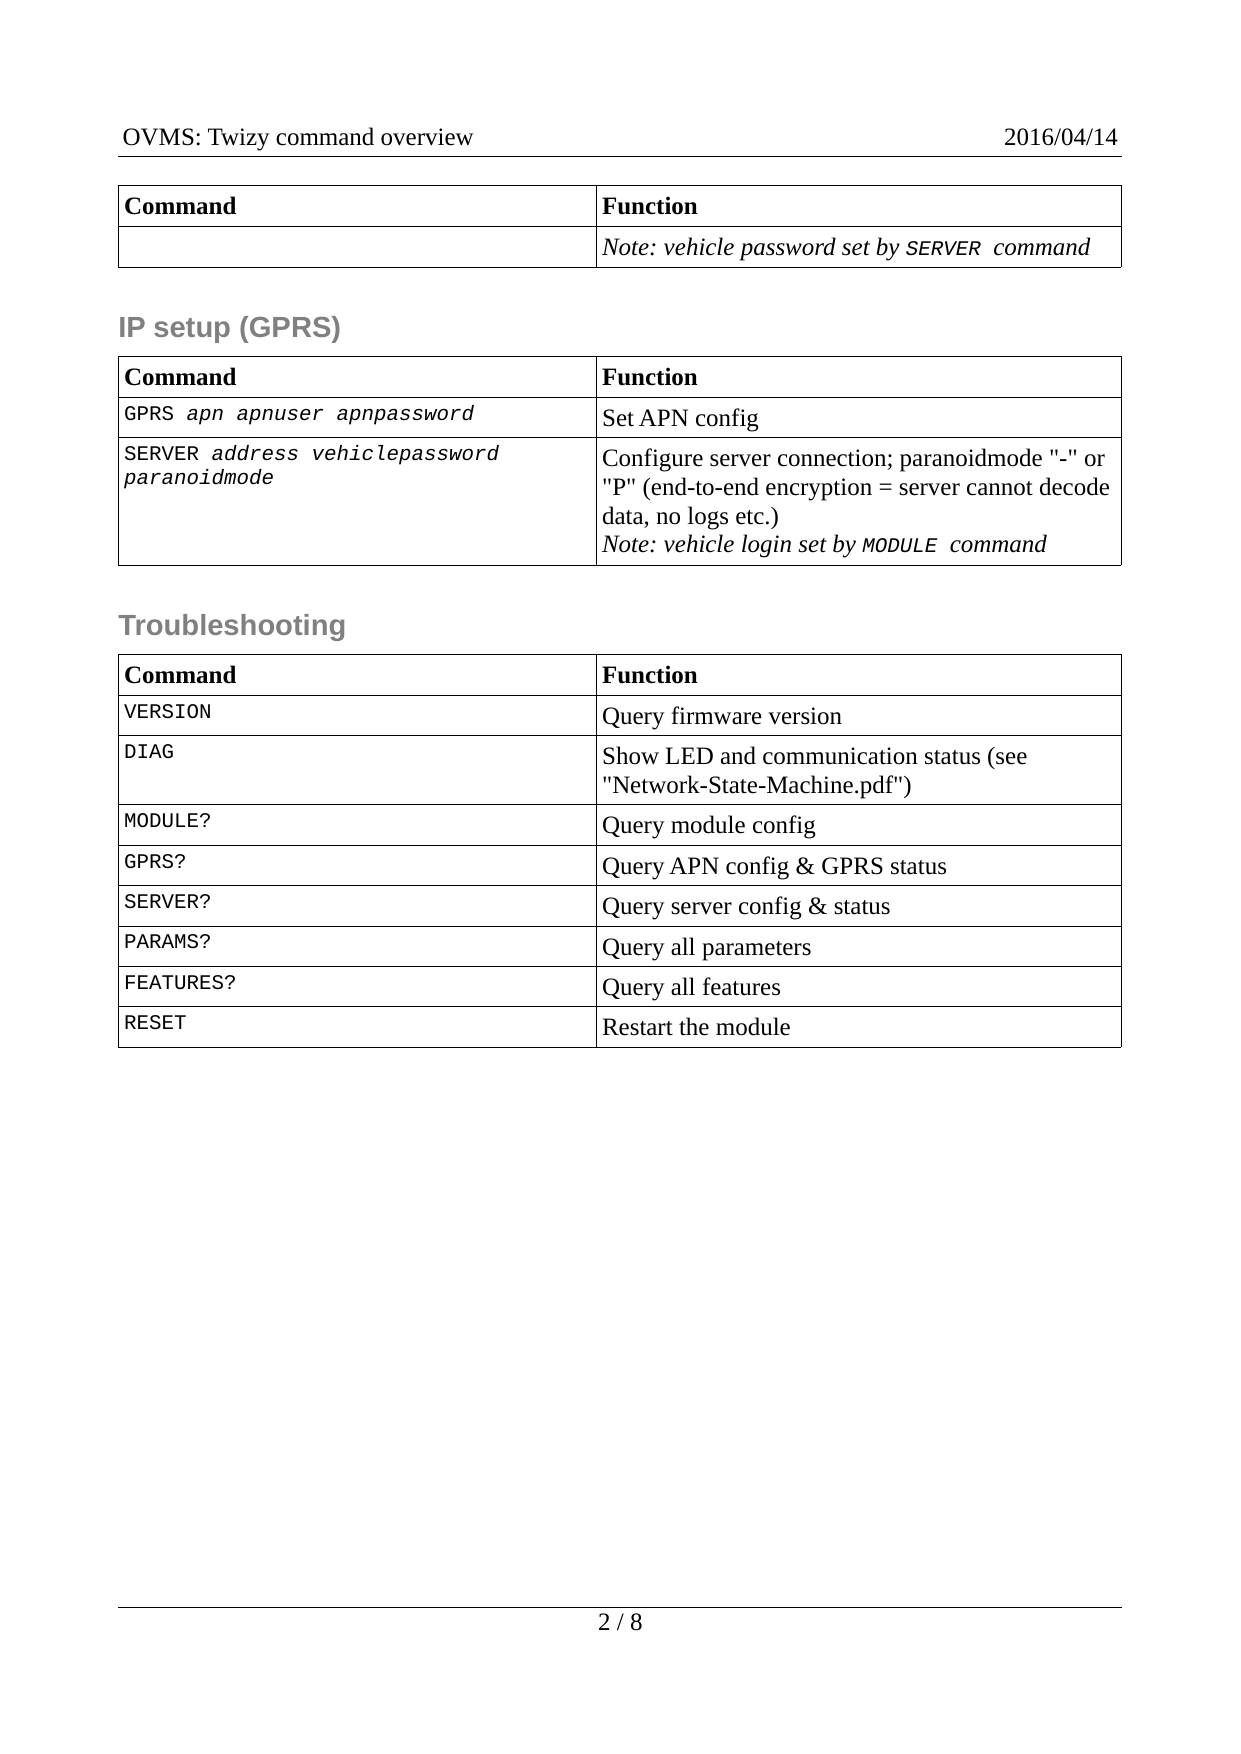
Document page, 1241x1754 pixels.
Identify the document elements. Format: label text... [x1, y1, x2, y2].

table_cell Query APN config & GPRS status [597, 846, 1121, 885]
table_cell Query all features [597, 967, 1121, 1006]
table_cell Query all parameters [597, 927, 1121, 966]
table_cell Query firmware version [597, 696, 1121, 735]
table_header Function [597, 357, 1121, 397]
table_header Function [597, 186, 1121, 226]
table_cell PARAMS? [119, 927, 596, 966]
table_cell GPRS? [119, 846, 596, 885]
table_cell Show LED and communication status (see "Network-State-Machine.pdf") [597, 736, 1121, 804]
table_cell VERSION [119, 696, 596, 735]
table_cell DIAG [119, 736, 596, 804]
table_cell Configure server connection; paranoidmode "-" or "P" (end-to-end encryption = server cannot decode data, no logs etc.) Note: vehicle login set by MODULE command [597, 438, 1121, 565]
table_cell SERVER? [119, 886, 596, 926]
table_cell GPRS apn apnuser apnpassword [119, 398, 596, 437]
table_cell [119, 227, 596, 267]
table_header Function [597, 655, 1121, 695]
subtitle Troubleshooting [118, 608, 1122, 642]
table_cell Set APN config [597, 398, 1121, 437]
table_header Command [119, 186, 596, 226]
table_cell Query server config & status [597, 886, 1121, 926]
table_cell Restart the module [597, 1007, 1121, 1047]
table_header Command [119, 357, 596, 397]
table_cell Query module config [597, 805, 1121, 845]
table_cell Note: vehicle password set by SERVER command [597, 227, 1121, 267]
table_header Command [119, 655, 596, 695]
subtitle IP setup (GPRS) [118, 310, 1122, 344]
table_cell FEATURES? [119, 967, 596, 1006]
table_cell SERVER address vehiclepassword paranoidmode [119, 438, 596, 565]
table_cell RESET [119, 1007, 596, 1047]
table_cell MODULE? [119, 805, 596, 845]
